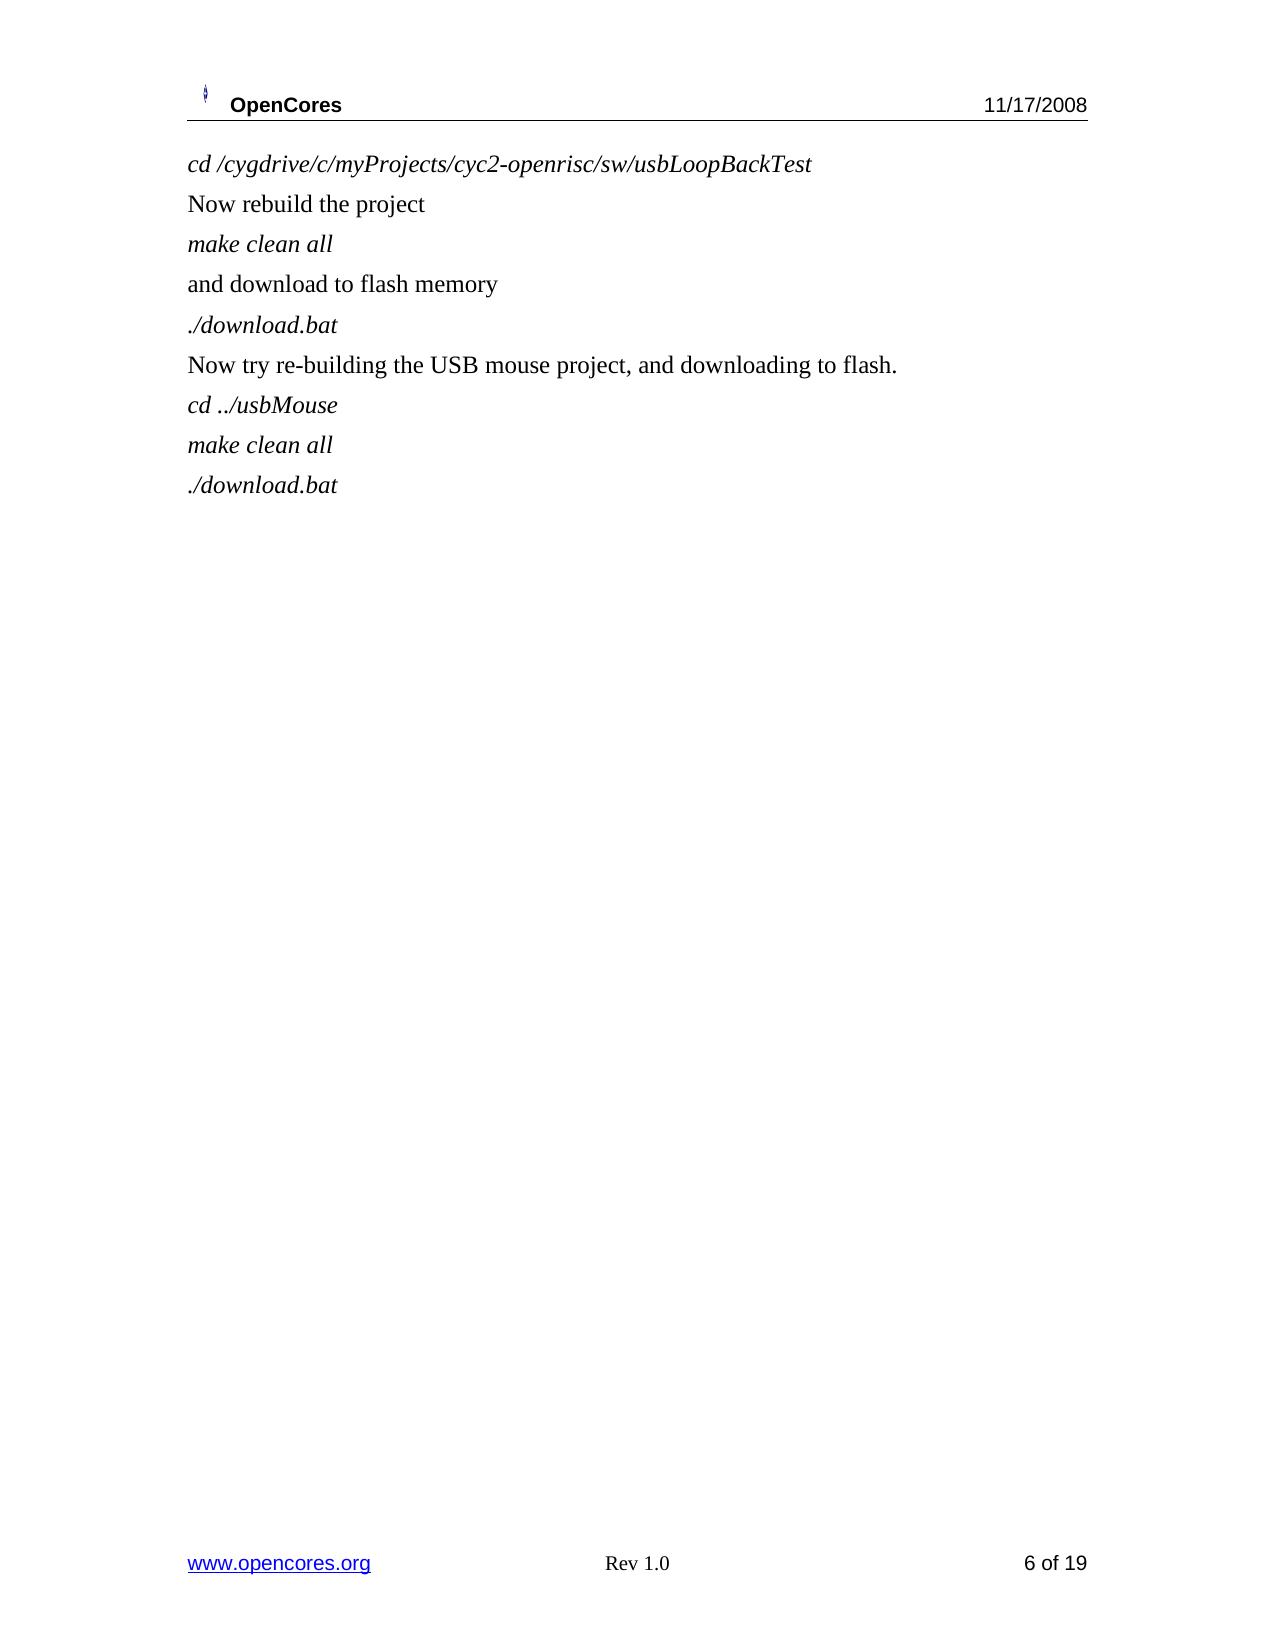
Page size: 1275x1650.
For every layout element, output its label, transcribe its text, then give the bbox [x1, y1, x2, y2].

text cd ../usbMouse [187, 391, 1088, 419]
text ./download.bat [187, 311, 1088, 338]
text make clean all [187, 230, 1088, 258]
text Now try re-building the USB mouse project, and downloading to flash. [187, 351, 1088, 379]
text and download to flash memory [187, 271, 1088, 298]
text Now rebuild the project [187, 190, 1088, 218]
text make clean all [187, 431, 1088, 459]
text ./download.bat [187, 472, 1088, 499]
text cd /cygdrive/c/myProjects/cyc2-openrisc/sw/usbLoopBackTest [187, 150, 1088, 178]
